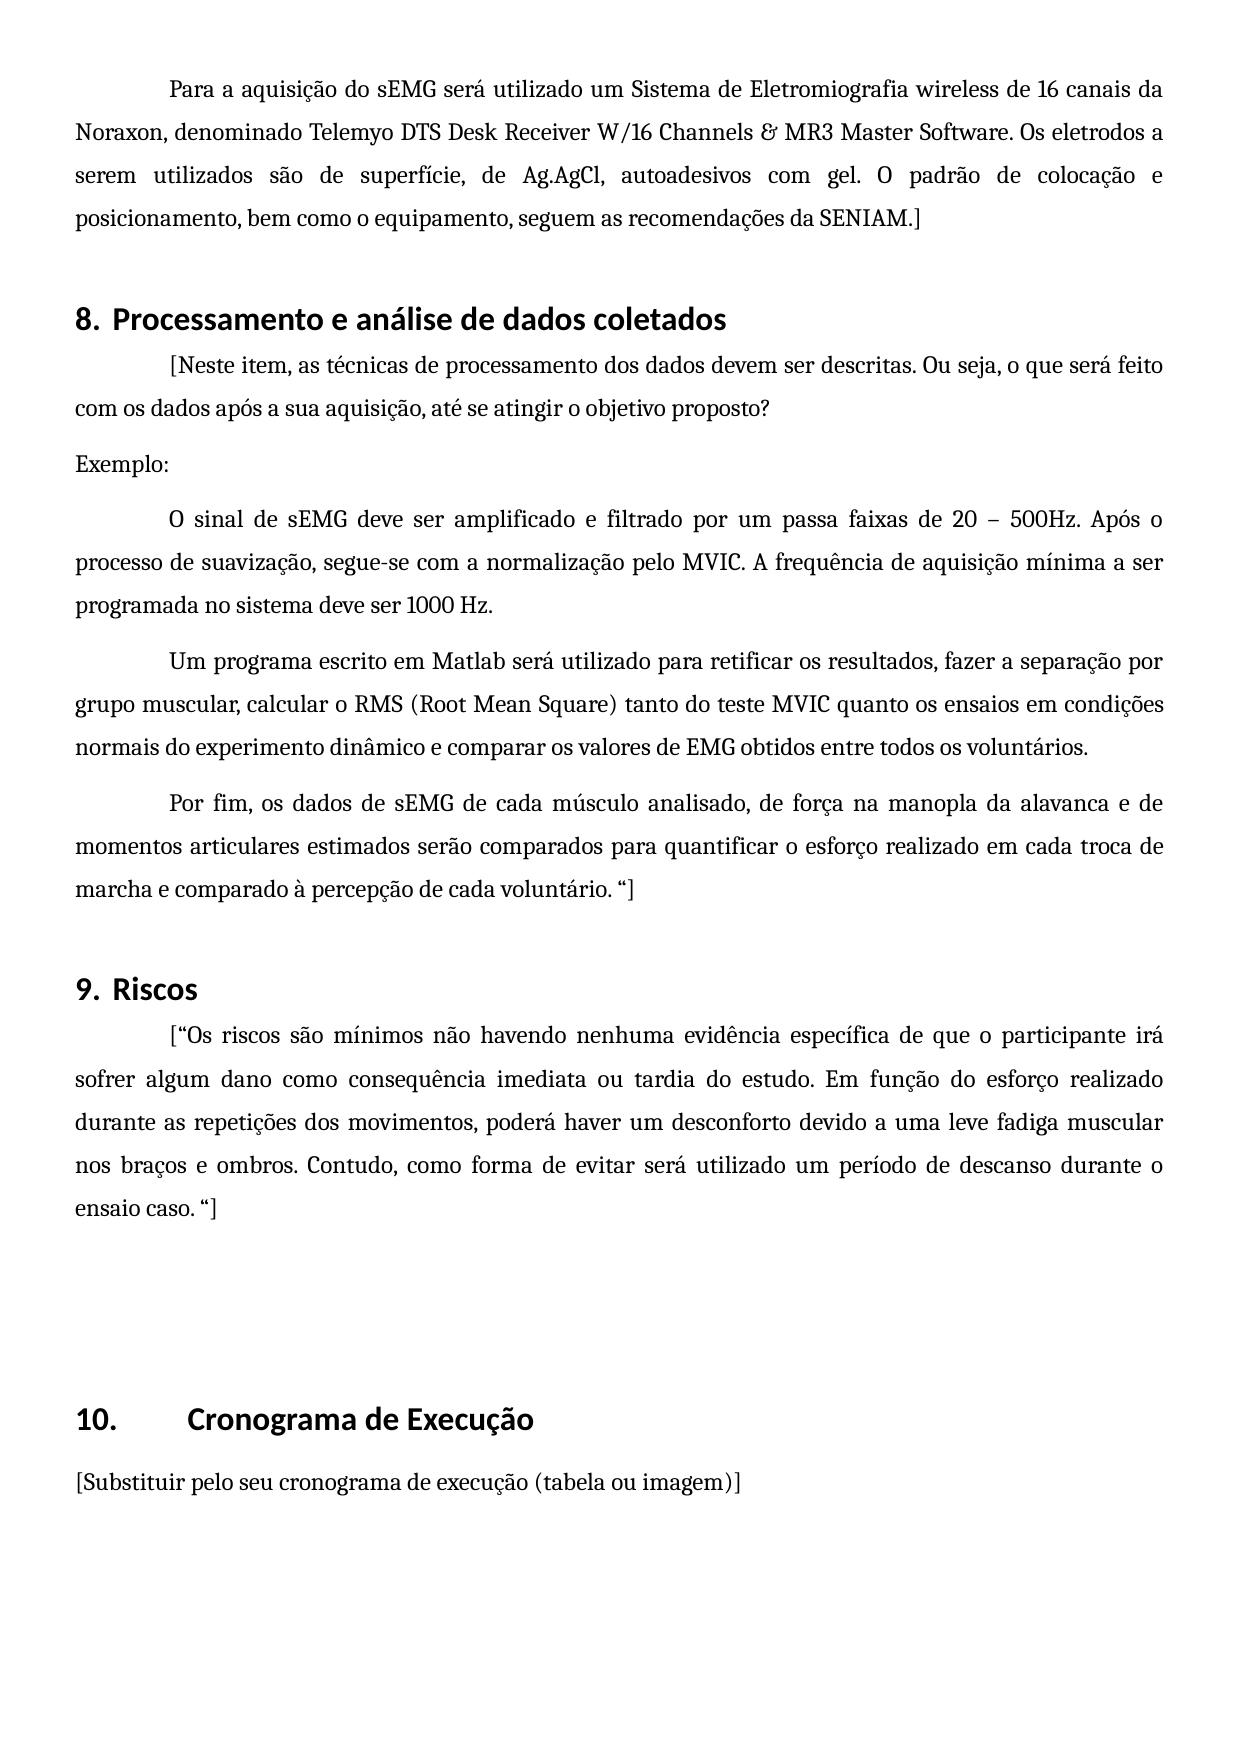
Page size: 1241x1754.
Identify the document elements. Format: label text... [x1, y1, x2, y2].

subtitle Riscos [75, 968, 1165, 1009]
text Exemplo: [75, 449, 1165, 478]
text [Substituir pelo seu cronograma de execução (tabela ou imagem)] [75, 1468, 1165, 1497]
text O sinal de sEMG deve ser amplificado e filtrado por um passa faixas de 20 – 500Hz. Após o processo de suavização, segue-se com a normalização pelo MVIC. A frequência de aquisição mínima a ser programada no sistema deve ser 1000 Hz. [75, 505, 1165, 620]
subtitle Processamento e análise de dados coletados [75, 297, 1165, 338]
text Por fim, os dados de sEMG de cada músculo analisado, de força na manopla da alavanca e de momentos articulares estimados serão comparados para quantificar o esforço realizado em cada troca de marcha e comparado à percepção de cada voluntário. “] [75, 789, 1165, 904]
text [“Os riscos são mínimos não havendo nenhuma evidência específica de que o participante irá sofrer algum dano como consequência imediata ou tardia do estudo. Em função do esforço realizado durante as repetições dos movimentos, poderá haver um desconforto devido a uma leve fadiga muscular nos braços e ombros. Contudo, como forma de evitar será utilizado um período de descanso durante o ensaio caso. “] [75, 1021, 1165, 1223]
text Um programa escrito em Matlab será utilizado para retificar os resultados, fazer a separação por grupo muscular, calcular o RMS (Root Mean Square) tanto do teste MVIC quanto os ensaios em condições normais do experimento dinâmico e comparar os valores de EMG obtidos entre todos os voluntários. [75, 647, 1165, 762]
subtitle Cronograma de Execução [75, 1398, 1165, 1439]
text [Neste item, as técnicas de processamento dos dados devem ser descritas. Ou seja, o que será feito com os dados após a sua aquisição, até se atingir o objetivo proposto? [75, 351, 1165, 423]
text Para a aquisição do sEMG será utilizado um Sistema de Eletromiografia wireless de 16 canais da Noraxon, denominado Telemyo DTS Desk Receiver W/16 Channels & MR3 Master Software. Os eletrodos a serem utilizados são de superfície, de Ag.AgCl, autoadesivos com gel. O padrão de colocação e posicionamento, bem como o equipamento, seguem as recomendações da SENIAM.] [75, 75, 1165, 233]
